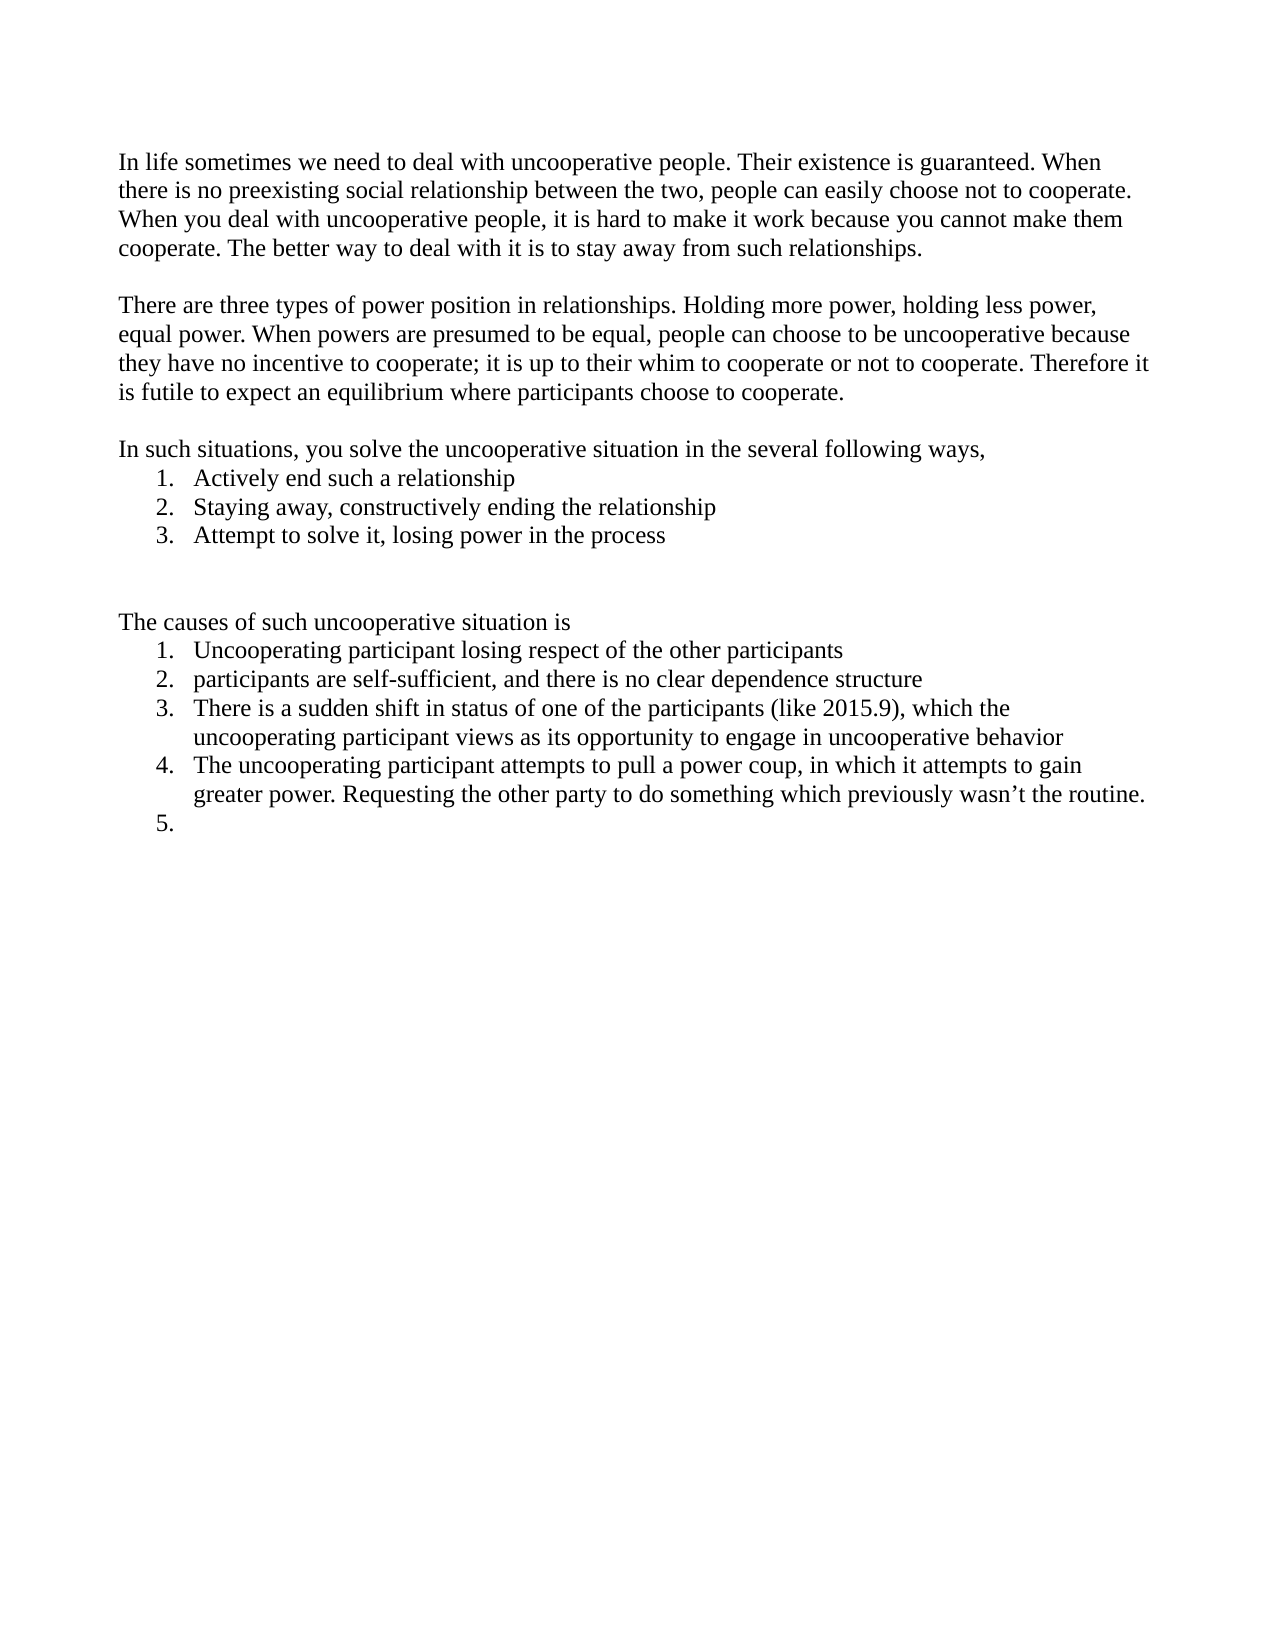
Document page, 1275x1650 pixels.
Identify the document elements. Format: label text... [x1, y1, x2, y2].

text The causes of such uncooperative situation is [118, 607, 1157, 636]
list Actively end such a relationship [156, 463, 1157, 492]
list Attempt to solve it, losing power in the process [156, 521, 1157, 549]
text When you deal with uncooperative people, it is hard to make it work because you cannot make them cooperate. The better way to deal with it is to stay away from such relationships. [118, 204, 1157, 262]
text In life sometimes we need to deal with uncooperative people. Their existence is guaranteed. When there is no preexisting social relationship between the two, people can easily choose not to cooperate. [118, 147, 1157, 204]
list Uncooperating participant losing respect of the other participants [156, 636, 1157, 664]
text In such situations, you solve the uncooperative situation in the several following ways, [118, 434, 1157, 463]
list Staying away, constructively ending the relationship [156, 492, 1157, 521]
list participants are self-sufficient, and there is no clear dependence structure [156, 664, 1157, 693]
text There are three types of power position in relationships. Holding more power, holding less power, equal power. When powers are presumed to be equal, people can choose to be uncooperative because they have no incentive to cooperate; it is up to their whim to cooperate or not to cooperate. Therefore it is futile to expect an equilibrium where participants choose to cooperate. [118, 291, 1157, 406]
list There is a sudden shift in status of one of the participants (like 2015.9), which the uncooperating participant views as its opportunity to engage in uncooperative behavior [156, 693, 1157, 751]
list The uncooperating participant attempts to pull a power coup, in which it attempts to gain greater power. Requesting the other party to do something which previously wasn’t the routine. [156, 751, 1157, 808]
